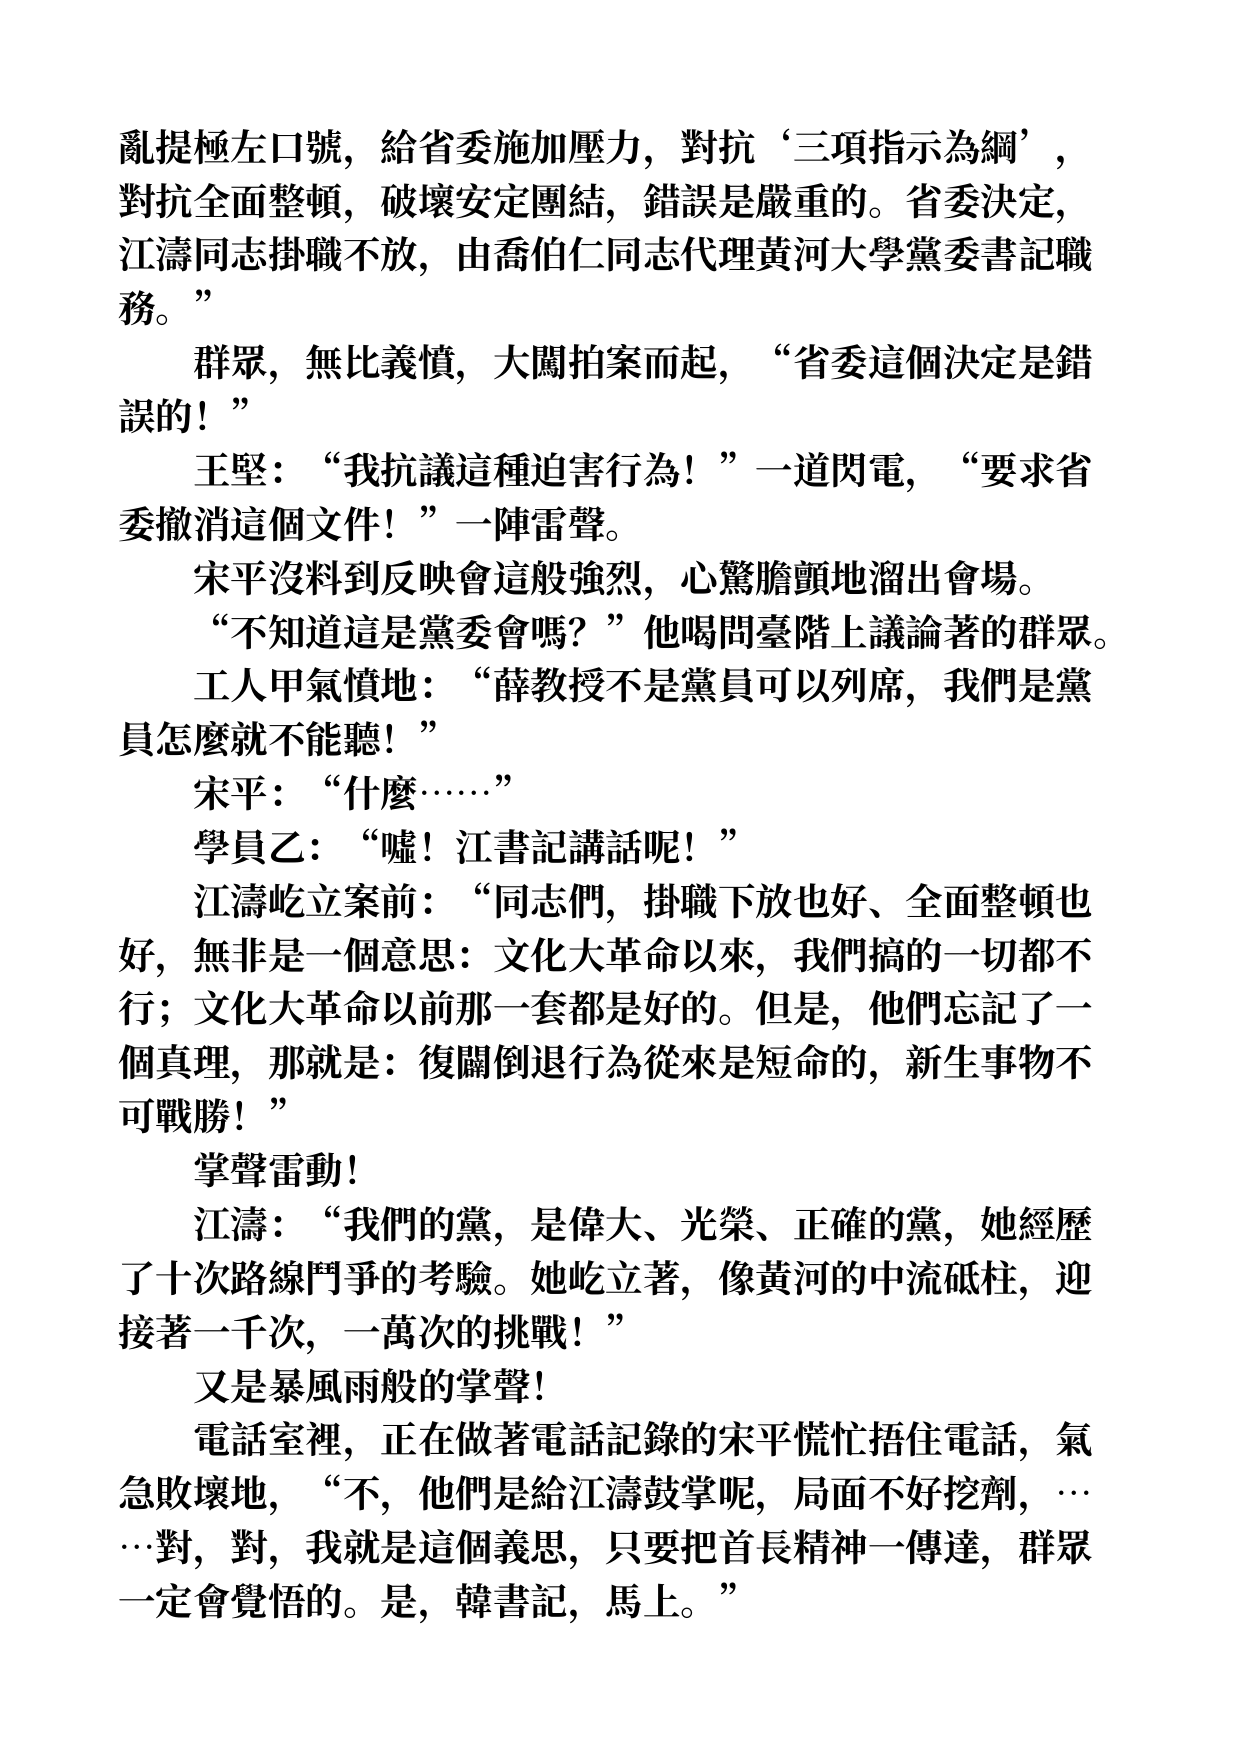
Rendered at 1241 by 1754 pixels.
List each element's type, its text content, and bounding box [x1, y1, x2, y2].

text 宋平用空茶缸敲敲桌面：“我接著?讀：第四，江濤同志……”他的目光從文件上溜向江濤。江濤正安祥、泰然地注視著他，他慌忙收回目光，念道：“破壞黨的知識分子政策，亂提極左口號，給省委施加壓力，對抗‘三項指示為綱’，對抗全面整頓，破壞安定團結，錯誤是嚴重的。省委決定，江濤同志掛職不放，由喬伯仁同志代理黃河大學黨委書記職務。” [118, 118, 1122, 333]
text 電話室裡，正在做著電話記錄的宋平慌忙捂住電話，氣急敗壞地，“不，他們是給江濤鼓掌呢，局面不好挖劑，……對，對，我就是這個義思，只要把首長精神一傳達，群眾一定會覺悟的。是，韓書記，馬上。” [118, 1411, 1122, 1626]
text “不知道這是黨委會嗎？”他喝問臺階上議論著的群眾。 [118, 603, 1122, 657]
text 江濤屹立案前：“同志們，掛職下放也好、全面整頓也好，無非是一個意思：文化大革命以來，我們搞的一切都不行；文化大革命以前那一套都是好的。但是，他們忘記了一個真理，那就是：復闢倒退行為從來是短命的，新生事物不可戰勝！” [118, 872, 1122, 1141]
text 江濤：“我們的黨，是偉大、光榮、正確的黨，她經歷了十次路線鬥爭的考驗。她屹立著，像黃河的中流砥柱，迎接著一千次，一萬次的挑戰！” [118, 1195, 1122, 1357]
text 群眾，無比義憤，大闖拍案而起，“省委這個決定是錯誤的！” [118, 333, 1122, 441]
text 宋平：“什麼……” [118, 764, 1122, 818]
text 王堅：“我抗議這種迫害行為！”一道閃電，“要求省委撤消這個文件！”一陣雷聲。 [118, 441, 1122, 549]
text 學員乙：“噓！江書記講話呢！” [118, 818, 1122, 872]
text 工人甲氣憤地：“薛教授不是黨員可以列席，我們是黨員怎麼就不能聽！” [118, 657, 1122, 764]
text 又是暴風雨般的掌聲！ [118, 1357, 1122, 1411]
text 掌聲雷動！ [118, 1141, 1122, 1195]
text 宋平沒料到反映會這般強烈，心驚膽顫地溜出會場。 [118, 549, 1122, 603]
